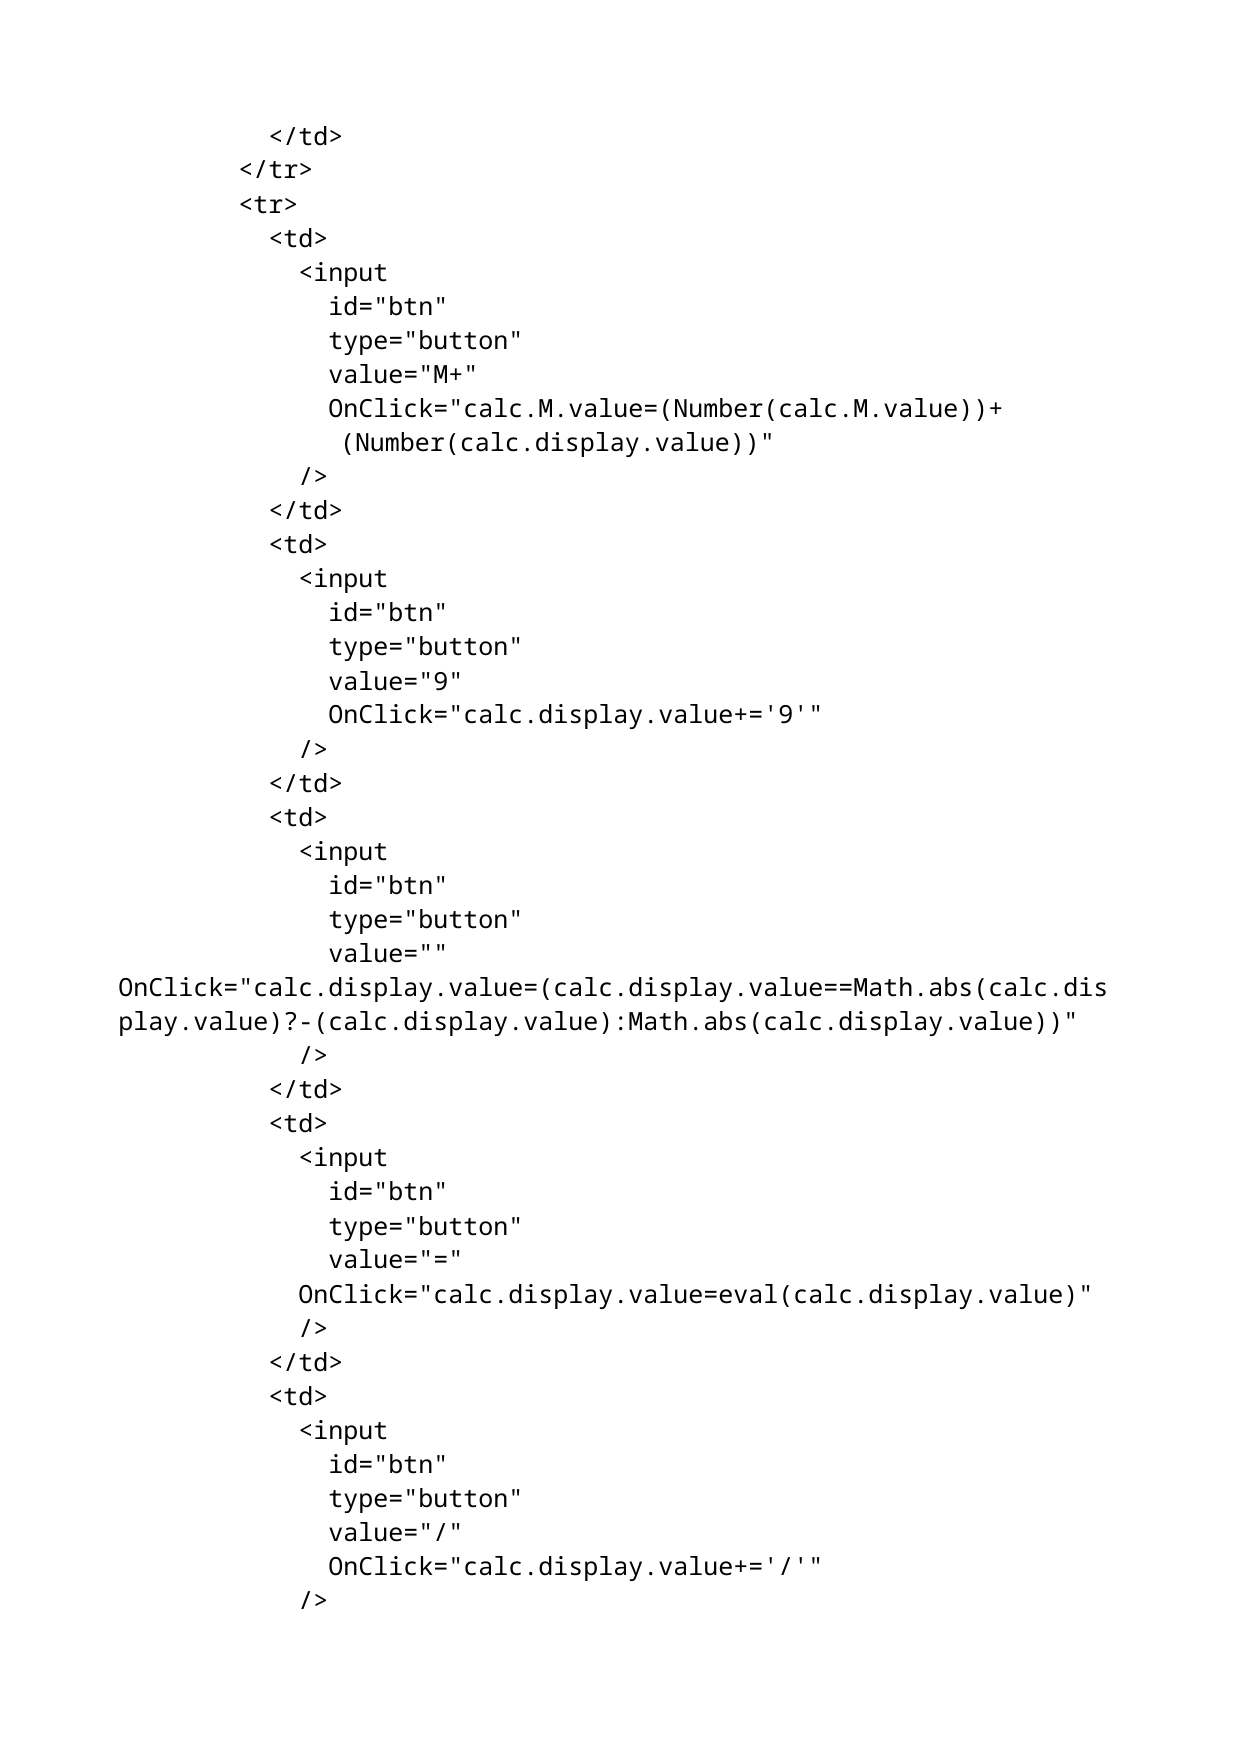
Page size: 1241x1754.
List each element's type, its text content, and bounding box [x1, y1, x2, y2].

text value="/" [118, 1515, 1122, 1549]
text </tr> [118, 152, 1122, 186]
text id="btn" [118, 1174, 1122, 1208]
text <input [118, 1412, 1122, 1447]
text OnClick="calc.M.value=(Number(calc.M.value))+ (Number(calc.display.value))" [118, 391, 1122, 459]
text </td> [118, 493, 1122, 527]
text value="" [118, 936, 1122, 970]
text <td> [118, 1106, 1122, 1140]
text /> [118, 1310, 1122, 1344]
text id="btn" [118, 867, 1122, 902]
text /> [118, 731, 1122, 765]
text type="button" [118, 1208, 1122, 1242]
text /> [118, 1583, 1122, 1617]
text id="btn" [118, 595, 1122, 629]
text type="button" [118, 322, 1122, 357]
text value="9" [118, 663, 1122, 697]
text <td> [118, 527, 1122, 561]
text /> [118, 1038, 1122, 1072]
text </td> [118, 118, 1122, 152]
text <input [118, 561, 1122, 595]
text <input [118, 254, 1122, 288]
text id="btn" [118, 288, 1122, 322]
text <td> [118, 220, 1122, 254]
text /> [118, 459, 1122, 493]
text OnClick="calc.display.value+='/'" [118, 1549, 1122, 1583]
text <tr> [118, 186, 1122, 220]
text <td> [118, 799, 1122, 833]
text id="btn" [118, 1447, 1122, 1481]
text </td> [118, 765, 1122, 799]
text <input [118, 1140, 1122, 1174]
text OnClick="calc.display.value=(calc.display.value==Math.abs(calc.display.value)?-(calc.display.value):Math.abs(calc.display.value))" [118, 970, 1122, 1038]
text </td> [118, 1344, 1122, 1378]
text type="button" [118, 1481, 1122, 1515]
text </td> [118, 1072, 1122, 1106]
text OnClick="calc.display.value+='9'" [118, 697, 1122, 731]
text type="button" [118, 629, 1122, 663]
text value="M+" [118, 357, 1122, 391]
text <td> [118, 1378, 1122, 1412]
text value="=" [118, 1242, 1122, 1276]
text OnClick="calc.display.value=eval(calc.display.value)" [118, 1276, 1122, 1310]
text <input [118, 833, 1122, 867]
text type="button" [118, 902, 1122, 936]
